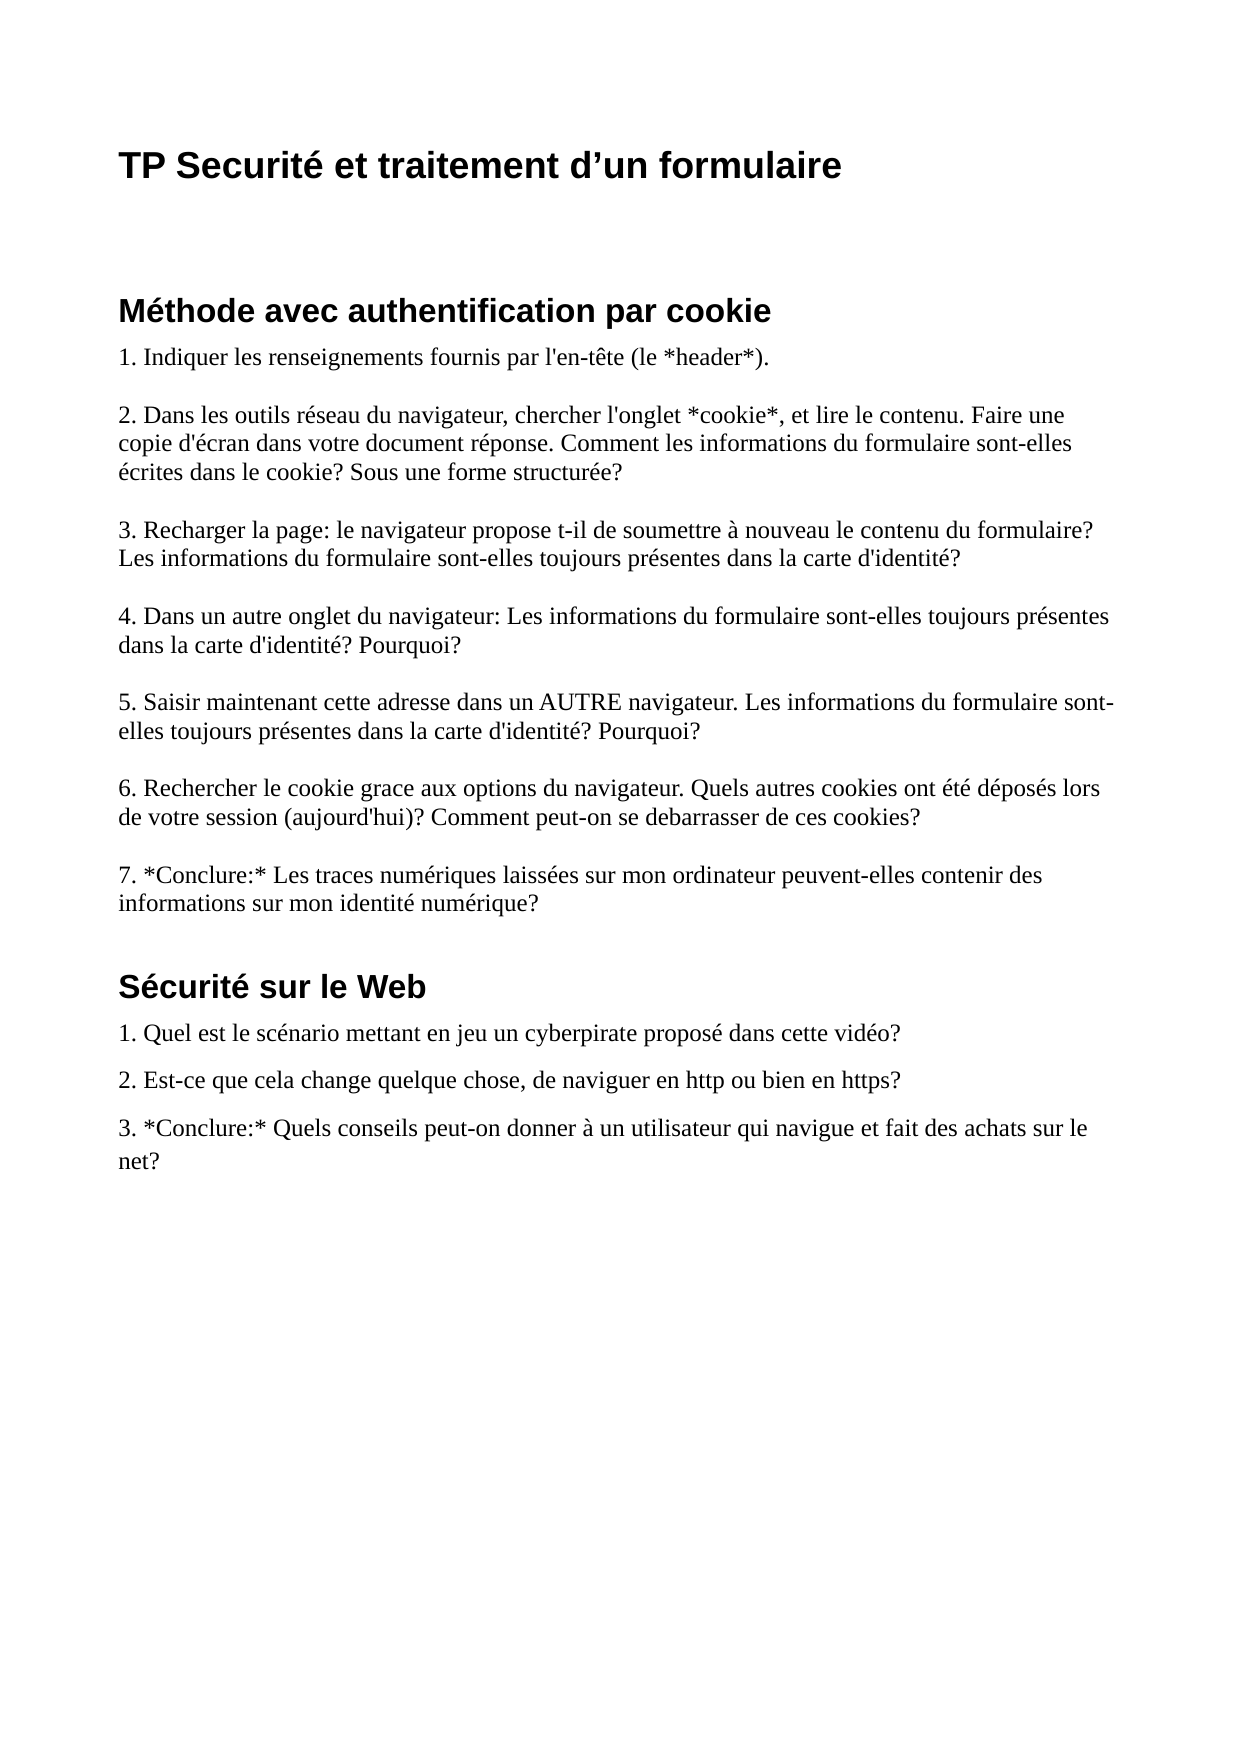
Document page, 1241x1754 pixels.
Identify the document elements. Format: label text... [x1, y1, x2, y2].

text 6. Rechercher le cookie grace aux options du navigateur. Quels autres cookies ont été déposés lors de votre session (aujourd'hui)? Comment peut-on se debarrasser de ces cookies? [118, 773, 1122, 831]
text 7. *Conclure:* Les traces numériques laissées sur mon ordinateur peuvent-elles contenir des informations sur mon identité numérique? [118, 860, 1122, 917]
text 2. Est-ce que cela change quelque chose, de naviguer en http ou bien en https? [118, 1065, 1122, 1094]
text 1. Quel est le scénario mettant en jeu un cyberpirate proposé dans cette vidéo? [118, 1018, 1122, 1047]
text 3. Recharger la page: le navigateur propose t-il de soumettre à nouveau le contenu du formulaire? Les informations du formulaire sont-elles toujours présentes dans la carte d'identité? [118, 515, 1122, 572]
text 4. Dans un autre onglet du navigateur: Les informations du formulaire sont-elles toujours présentes dans la carte d'identité? Pourquoi? [118, 601, 1122, 658]
text 1. Indiquer les renseignements fournis par l'en-tête (le *header*). [118, 342, 1122, 371]
text 3. *Conclure:* Quels conseils peut-on donner à un utilisateur qui navigue et fait des achats sur le net? [118, 1113, 1122, 1175]
text 2. Dans les outils réseau du navigateur, chercher l'onglet *cookie*, et lire le contenu. Faire une copie d'écran dans votre document réponse. Comment les informations du formulaire sont-elles écrites dans le cookie? Sous une forme structurée? [118, 400, 1122, 486]
subtitle TP Securité et traitement d’un formulaire [118, 143, 1122, 186]
subtitle Sécurité sur le Web [118, 967, 1122, 1005]
subtitle Méthode avec authentification par cookie [118, 291, 1122, 330]
text 5. Saisir maintenant cette adresse dans un AUTRE navigateur. Les informations du formulaire sont-elles toujours présentes dans la carte d'identité? Pourquoi? [118, 687, 1122, 745]
